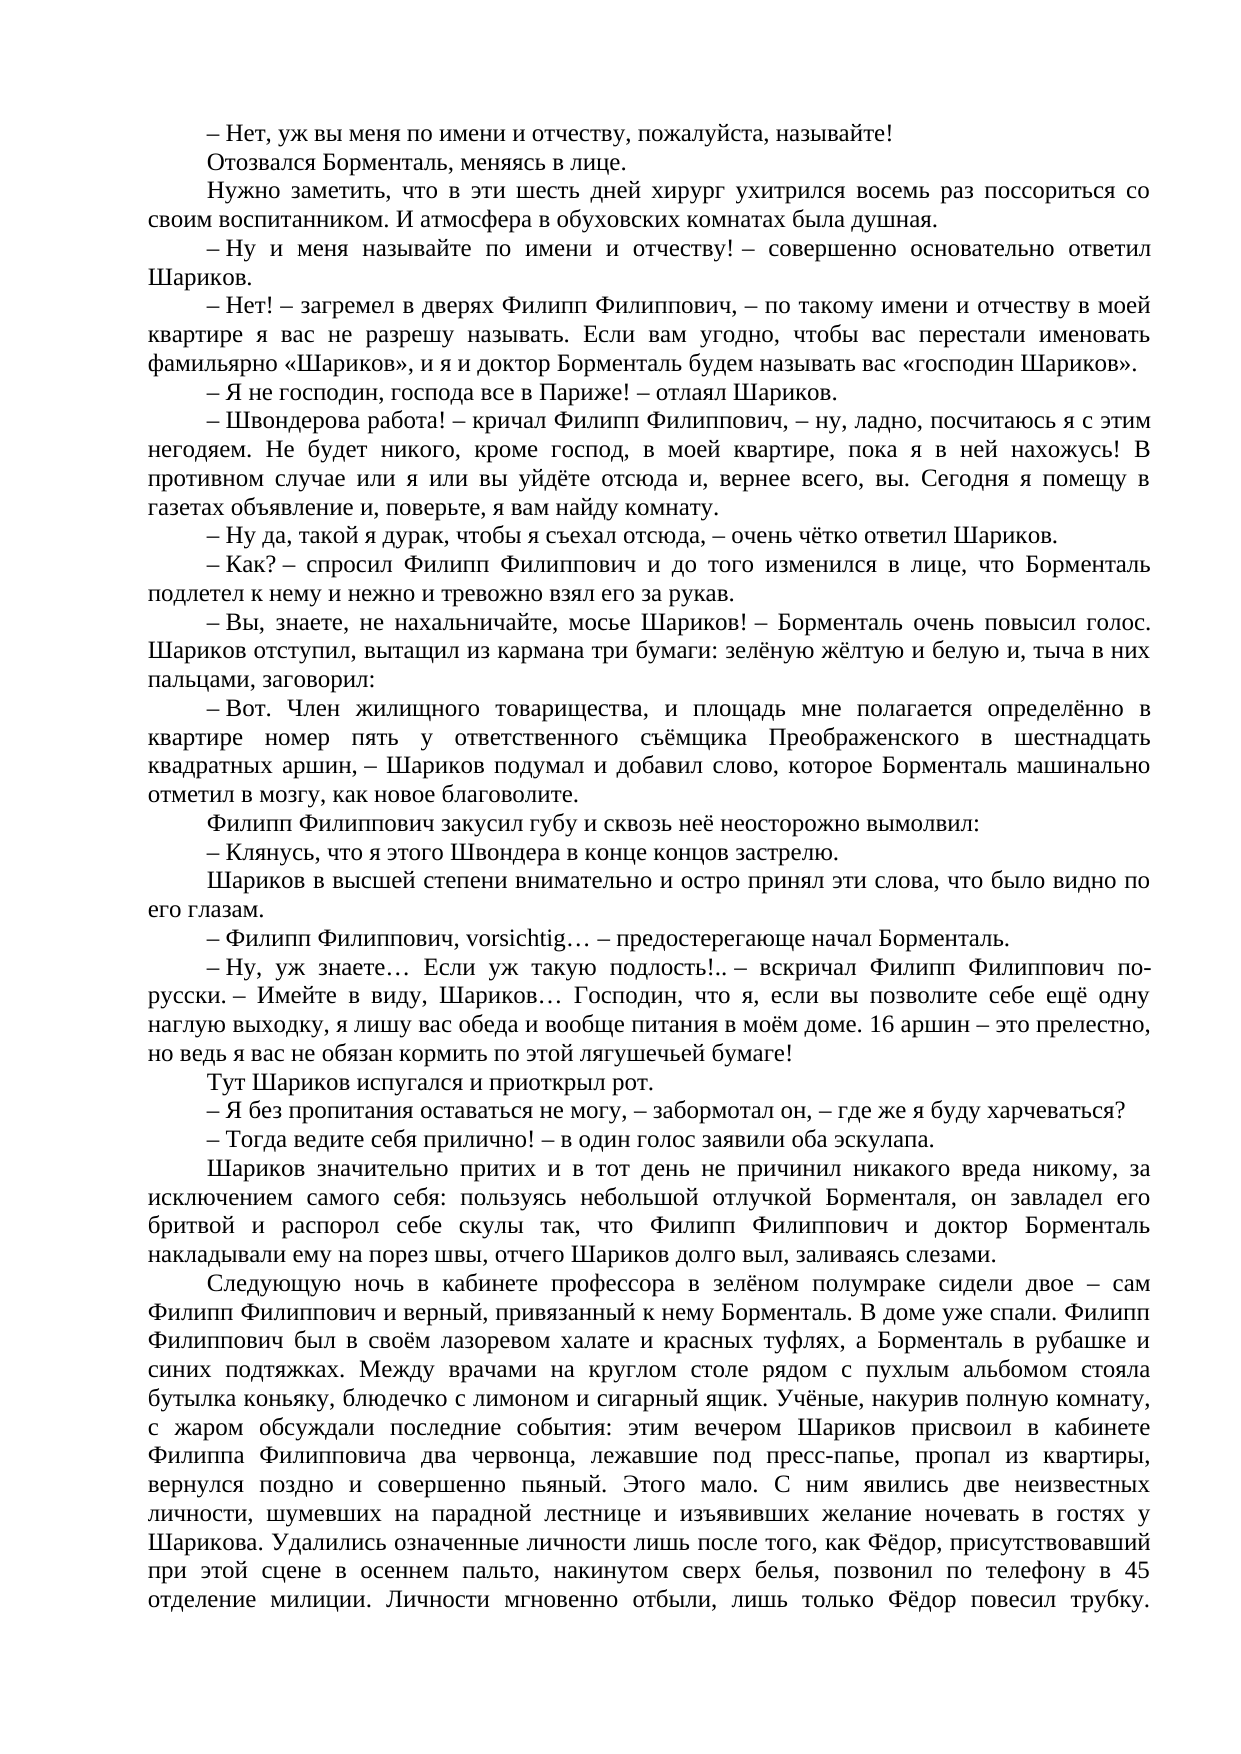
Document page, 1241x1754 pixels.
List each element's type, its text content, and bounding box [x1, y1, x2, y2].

text Следующую ночь в кабинете профессора в зелёном полумраке сидели двое – сам Филипп Филиппович и верный, привязанный к нему Борменталь. В доме уже спали. Филипп Филиппович был в своём лазоревом халате и красных туфлях, а Борменталь в рубашке и синих подтяжках. Между врачами на круглом столе рядом с пухлым альбомом стояла бутылка коньяку, блюдечко с лимоном и сигарный ящик. Учёные, накурив полную комнату, с жаром обсуждали последние события: этим вечером Шариков присвоил в кабинете Филиппа Филипповича два червонца, лежавшие под пресс-папье, пропал из квартиры, вернулся поздно и совершенно пьяный. Этого мало. С ним явились две неизвестных личности, шумевших на парадной лестнице и изъявивших желание ночевать в гостях у Шарикова. Удалились означенные личности лишь после того, как Фёдор, присутствовавший при этой сцене в осеннем пальто, накинутом сверх белья, позвонил по телефону в 45 отделение милиции. Личности мгновенно отбыли, лишь только Фёдор повесил трубку. [148, 1268, 1152, 1613]
text – Вы, знаете, не нахальничайте, мосье Шариков! – Борменталь очень повысил голос. Шариков отступил, вытащил из кармана три бумаги: зелёную жёлтую и белую и, тыча в них пальцами, заговорил: [148, 607, 1152, 693]
text Шариков в высшей степени внимательно и остро принял эти слова, что было видно по его глазам. [148, 866, 1152, 923]
text – Тогда ведите себя прилично! – в один голос заявили оба эскулапа. [148, 1124, 1152, 1153]
text Шариков значительно притих и в тот день не причинил никакого вреда никому, за исключением самого себя: пользуясь небольшой отлучкой Борменталя, он завладел его бритвой и распорол себе скулы так, что Филипп Филиппович и доктор Борменталь накладывали ему на порез швы, отчего Шариков долго выл, заливаясь слезами. [148, 1153, 1152, 1268]
text – Я не господин, господа все в Париже! – отлаял Шариков. [148, 377, 1152, 406]
text – Ну и меня называйте по имени и отчеству! – совершенно основательно ответил Шариков. [148, 233, 1152, 291]
text Отозвался Борменталь, меняясь в лице. [148, 147, 1152, 176]
text – Ну да, такой я дурак, чтобы я съехал отсюда, – очень чётко ответил Шариков. [148, 521, 1152, 549]
text – Вот. Член жилищного товарищества, и площадь мне полагается определённо в квартире номер пять у ответственного съёмщика Преображенского в шестнадцать квадратных аршин, – Шариков подумал и добавил слово, которое Борменталь машинально отметил в мозгу, как новое благоволите. [148, 693, 1152, 808]
text Филипп Филиппович закусил губу и сквозь неё неосторожно вымолвил: [148, 808, 1152, 837]
text Нужно заметить, что в эти шесть дней хирург ухитрился восемь раз поссориться со своим воспитанником. И атмосфера в обуховских комнатах была душная. [148, 176, 1152, 233]
text – Клянусь, что я этого Швондера в конце концов застрелю. [148, 837, 1152, 866]
text Тут Шариков испугался и приоткрыл рот. [148, 1067, 1152, 1096]
text – Как? – спросил Филипп Филиппович и до того изменился в лице, что Борменталь подлетел к нему и нежно и тревожно взял его за рукав. [148, 549, 1152, 607]
text – Ну, уж знаете… Если уж такую подлость!.. – вскричал Филипп Филиппович по-русски. – Имейте в виду, Шариков… Господин, что я, если вы позволите себе ещё одну наглую выходку, я лишу вас обеда и вообще питания в моём доме. 16 аршин – это прелестно, но ведь я вас не обязан кормить по этой лягушечьей бумаге! [148, 952, 1152, 1067]
text – Нет! – загремел в дверях Филипп Филиппович, – по такому имени и отчеству в моей квартире я вас не разрешу называть. Если вам угодно, чтобы вас перестали именовать фамильярно «Шариков», и я и доктор Борменталь будем называть вас «господин Шариков». [148, 291, 1152, 377]
text – Нет, уж вы меня по имени и отчеству, пожалуйста, называйте! [148, 118, 1152, 147]
text – Швондерова работа! – кричал Филипп Филиппович, – ну, ладно, посчитаюсь я с этим негодяем. Не будет никого, кроме господ, в моей квартире, пока я в ней нахожусь! В противном случае или я или вы уйдёте отсюда и, вернее всего, вы. Сегодня я помещу в газетах объявление и, поверьте, я вам найду комнату. [148, 406, 1152, 521]
text – Я без пропитания оставаться не могу, – забормотал он, – где же я буду харчеваться? [148, 1096, 1152, 1124]
text – Филипп Филиппович, vorsichtig… – предостерегающе начал Борменталь. [148, 923, 1152, 952]
